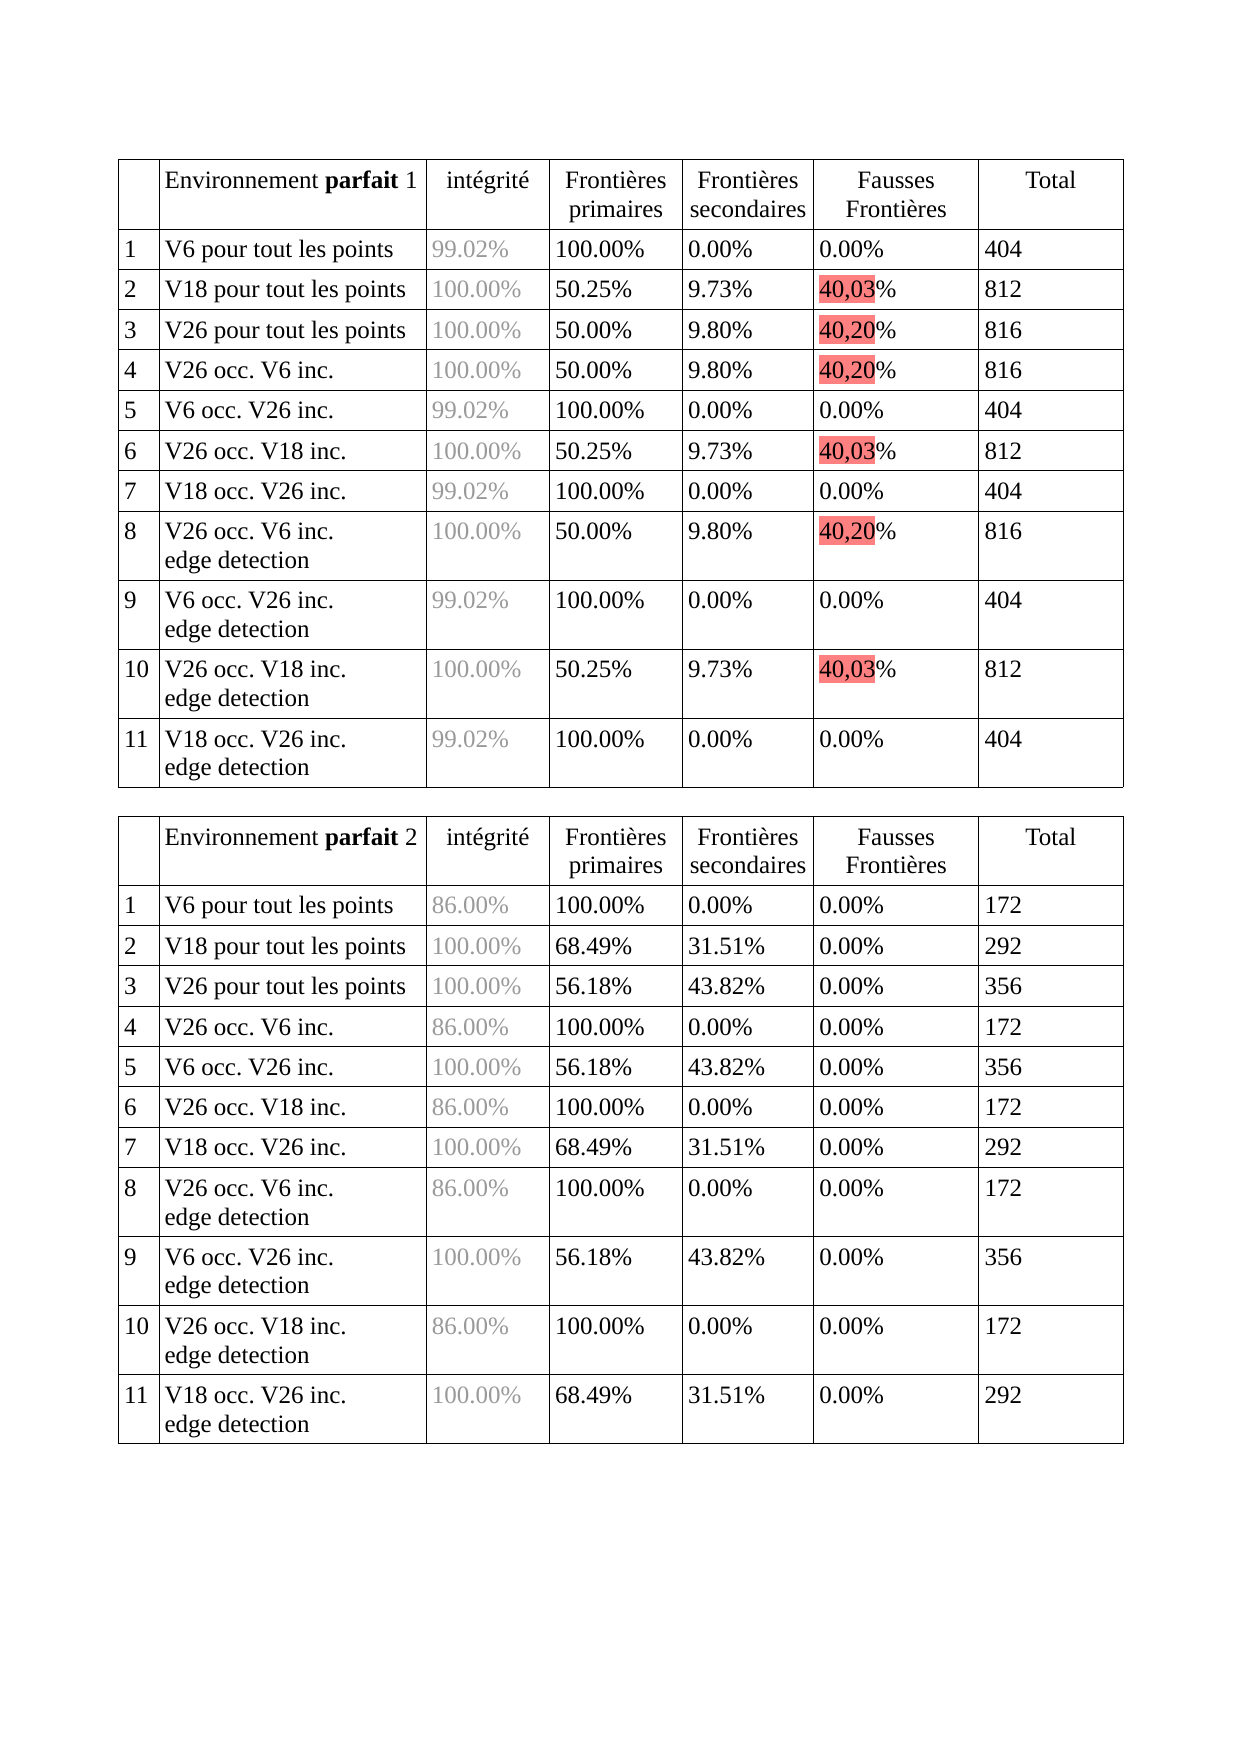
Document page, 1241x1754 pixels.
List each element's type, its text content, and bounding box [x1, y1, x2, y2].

table_cell V26 occ. V6 inc. [160, 350, 426, 390]
table_cell 816 [979, 350, 1123, 390]
table_cell 812 [979, 431, 1123, 470]
table_cell 292 [979, 1128, 1123, 1167]
table_cell 9,80% [683, 350, 813, 390]
table_cell 40,20% [814, 310, 978, 349]
table_cell V26 occ. V18 inc. [160, 1087, 426, 1127]
table_cell 99,02% [427, 581, 549, 649]
table_cell 8 [119, 512, 159, 580]
table_cell V6 occ. V26 inc. edge detection [160, 581, 426, 649]
table_cell V26 pour tout les points [160, 310, 426, 349]
table_cell 100,00% [550, 230, 682, 269]
table_cell 6 [119, 1087, 159, 1127]
table_cell 404 [979, 581, 1123, 649]
table_cell 43,82% [683, 966, 813, 1006]
table_cell 40,20% [814, 512, 978, 580]
table_header intégrité [427, 160, 549, 228]
table_cell 404 [979, 391, 1123, 430]
table_header Fausses Frontières [814, 160, 978, 228]
table_cell 356 [979, 966, 1123, 1006]
table_cell V26 occ. V18 inc. edge detection [160, 1306, 426, 1374]
table_cell V6 pour tout les points [160, 886, 426, 925]
table_cell 5 [119, 1047, 159, 1086]
table_cell 100,00% [427, 1237, 549, 1305]
table_cell 9,73% [683, 650, 813, 718]
table_cell 3 [119, 966, 159, 1006]
table_cell 43,82% [683, 1047, 813, 1086]
table_cell 50,25% [550, 650, 682, 718]
table_header [119, 817, 159, 885]
table_cell 86,00% [427, 1168, 549, 1236]
table_header Frontières primaires [550, 817, 682, 885]
table_cell 9,73% [683, 270, 813, 309]
table_cell 0,00% [683, 230, 813, 269]
table_cell 404 [979, 230, 1123, 269]
table_cell 8 [119, 1168, 159, 1236]
table_cell 6 [119, 431, 159, 470]
table_cell 812 [979, 270, 1123, 309]
table_cell 0,00% [814, 1375, 978, 1443]
table_cell V18 occ. V26 inc. [160, 471, 426, 511]
table_cell 9,80% [683, 310, 813, 349]
table_cell 292 [979, 926, 1123, 965]
table_cell 86,00% [427, 1007, 549, 1046]
table_cell 50,00% [550, 512, 682, 580]
table_cell 0,00% [814, 391, 978, 430]
table_cell 816 [979, 310, 1123, 349]
table_cell 0,00% [814, 1087, 978, 1127]
table_cell 40,20% [814, 350, 978, 390]
table_cell V6 occ. V26 inc. [160, 1047, 426, 1086]
table_cell 7 [119, 1128, 159, 1167]
table_cell V26 occ. V6 inc. edge detection [160, 512, 426, 580]
table_header Frontières secondaires [683, 817, 813, 885]
table_cell 172 [979, 1306, 1123, 1374]
table_cell 0,00% [814, 1007, 978, 1046]
table_cell 100,00% [550, 391, 682, 430]
table_cell 100,00% [427, 650, 549, 718]
table_header Total [979, 817, 1123, 885]
table_cell V18 pour tout les points [160, 270, 426, 309]
table_cell 31,51% [683, 1375, 813, 1443]
table_cell 68,49% [550, 1375, 682, 1443]
table_cell 99,02% [427, 230, 549, 269]
table_cell 0,00% [814, 1047, 978, 1086]
table_cell 40,03% [814, 650, 978, 718]
table_cell 43,82% [683, 1237, 813, 1305]
table_cell 100,00% [427, 350, 549, 390]
table_cell 10 [119, 650, 159, 718]
table_cell 0,00% [814, 1168, 978, 1236]
table_header [119, 160, 159, 228]
table_cell 100,00% [427, 431, 549, 470]
table_cell 100,00% [427, 926, 549, 965]
table_cell 100,00% [427, 1047, 549, 1086]
table_cell 100,00% [550, 1007, 682, 1046]
table_cell 100,00% [550, 1306, 682, 1374]
table_cell 99,02% [427, 719, 549, 787]
table_cell V6 occ. V26 inc. [160, 391, 426, 430]
table_cell 9,73% [683, 431, 813, 470]
table_cell 9,80% [683, 512, 813, 580]
table_cell 4 [119, 350, 159, 390]
table_cell 68,49% [550, 926, 682, 965]
table_cell 31,51% [683, 1128, 813, 1167]
table_cell 0,00% [814, 581, 978, 649]
table_cell 0,00% [814, 1306, 978, 1374]
table_cell 40,03% [814, 431, 978, 470]
table_cell 50,25% [550, 431, 682, 470]
table_cell 86,00% [427, 1087, 549, 1127]
table_cell 0,00% [814, 230, 978, 269]
table_cell 40,03% [814, 270, 978, 309]
table_cell 100,00% [427, 270, 549, 309]
table_header Total [979, 160, 1123, 228]
table_cell 68,49% [550, 1128, 682, 1167]
table_cell V6 pour tout les points [160, 230, 426, 269]
table_cell 0,00% [683, 581, 813, 649]
table_cell 9 [119, 1237, 159, 1305]
table_header Environnement parfait 2 [160, 817, 426, 885]
table_header intégrité [427, 817, 549, 885]
table_cell 0,00% [683, 886, 813, 925]
table_cell 0,00% [814, 926, 978, 965]
table_cell 404 [979, 719, 1123, 787]
table_cell 3 [119, 310, 159, 349]
table_cell 100,00% [550, 1168, 682, 1236]
table_cell 0,00% [683, 719, 813, 787]
table_cell 816 [979, 512, 1123, 580]
table_header Environnement parfait 1 [160, 160, 426, 228]
table_cell 100,00% [550, 1087, 682, 1127]
table_cell 11 [119, 1375, 159, 1443]
table_cell V26 pour tout les points [160, 966, 426, 1006]
table_cell 50,00% [550, 350, 682, 390]
table_cell 56,18% [550, 1047, 682, 1086]
table_cell 56,18% [550, 1237, 682, 1305]
table_cell V18 pour tout les points [160, 926, 426, 965]
table_cell 86,00% [427, 1306, 549, 1374]
table_cell 100,00% [427, 512, 549, 580]
table_cell 0,00% [814, 719, 978, 787]
table_cell 100,00% [550, 471, 682, 511]
table_cell 0,00% [683, 471, 813, 511]
table_cell 100,00% [550, 886, 682, 925]
table_cell V18 occ. V26 inc. [160, 1128, 426, 1167]
table_cell 356 [979, 1047, 1123, 1086]
table_cell 100,00% [427, 966, 549, 1006]
table_cell 56,18% [550, 966, 682, 1006]
table_cell V18 occ. V26 inc. edge detection [160, 1375, 426, 1443]
table_cell 172 [979, 886, 1123, 925]
table_cell 0,00% [814, 1128, 978, 1167]
table_cell 356 [979, 1237, 1123, 1305]
table_cell 11 [119, 719, 159, 787]
table_cell V18 occ. V26 inc. edge detection [160, 719, 426, 787]
table_cell 100,00% [550, 581, 682, 649]
table_cell 404 [979, 471, 1123, 511]
table_cell 5 [119, 391, 159, 430]
table_cell 172 [979, 1007, 1123, 1046]
table_cell 0,00% [683, 1007, 813, 1046]
table_cell 0,00% [814, 966, 978, 1006]
table_cell 100,00% [427, 1128, 549, 1167]
table_cell 4 [119, 1007, 159, 1046]
table_cell 100,00% [550, 719, 682, 787]
table_cell V26 occ. V18 inc. edge detection [160, 650, 426, 718]
table_cell V6 occ. V26 inc. edge detection [160, 1237, 426, 1305]
table_cell 0,00% [814, 886, 978, 925]
table_cell V26 occ. V18 inc. [160, 431, 426, 470]
table_header Frontières secondaires [683, 160, 813, 228]
table_cell 0,00% [683, 1306, 813, 1374]
table_cell 7 [119, 471, 159, 511]
table_cell 100,00% [427, 1375, 549, 1443]
table_cell 2 [119, 270, 159, 309]
table_header Frontières primaires [550, 160, 682, 228]
table_cell 100,00% [427, 310, 549, 349]
table_cell 0,00% [814, 1237, 978, 1305]
table_cell 2 [119, 926, 159, 965]
table_cell 172 [979, 1087, 1123, 1127]
table_cell 50,25% [550, 270, 682, 309]
table_cell 50,00% [550, 310, 682, 349]
table_header Fausses Frontières [814, 817, 978, 885]
table_cell 1 [119, 886, 159, 925]
table_cell 31,51% [683, 926, 813, 965]
table_cell 0,00% [683, 1087, 813, 1127]
table_cell 9 [119, 581, 159, 649]
table_cell 1 [119, 230, 159, 269]
table_cell 0,00% [683, 391, 813, 430]
table_cell 99,02% [427, 471, 549, 511]
table_cell 292 [979, 1375, 1123, 1443]
table_cell V26 occ. V6 inc. [160, 1007, 426, 1046]
table_cell 0,00% [683, 1168, 813, 1236]
table_cell 10 [119, 1306, 159, 1374]
table_cell 86,00% [427, 886, 549, 925]
table_cell 172 [979, 1168, 1123, 1236]
table_cell V26 occ. V6 inc. edge detection [160, 1168, 426, 1236]
table_cell 99,02% [427, 391, 549, 430]
table_cell 0,00% [814, 471, 978, 511]
table_cell 812 [979, 650, 1123, 718]
